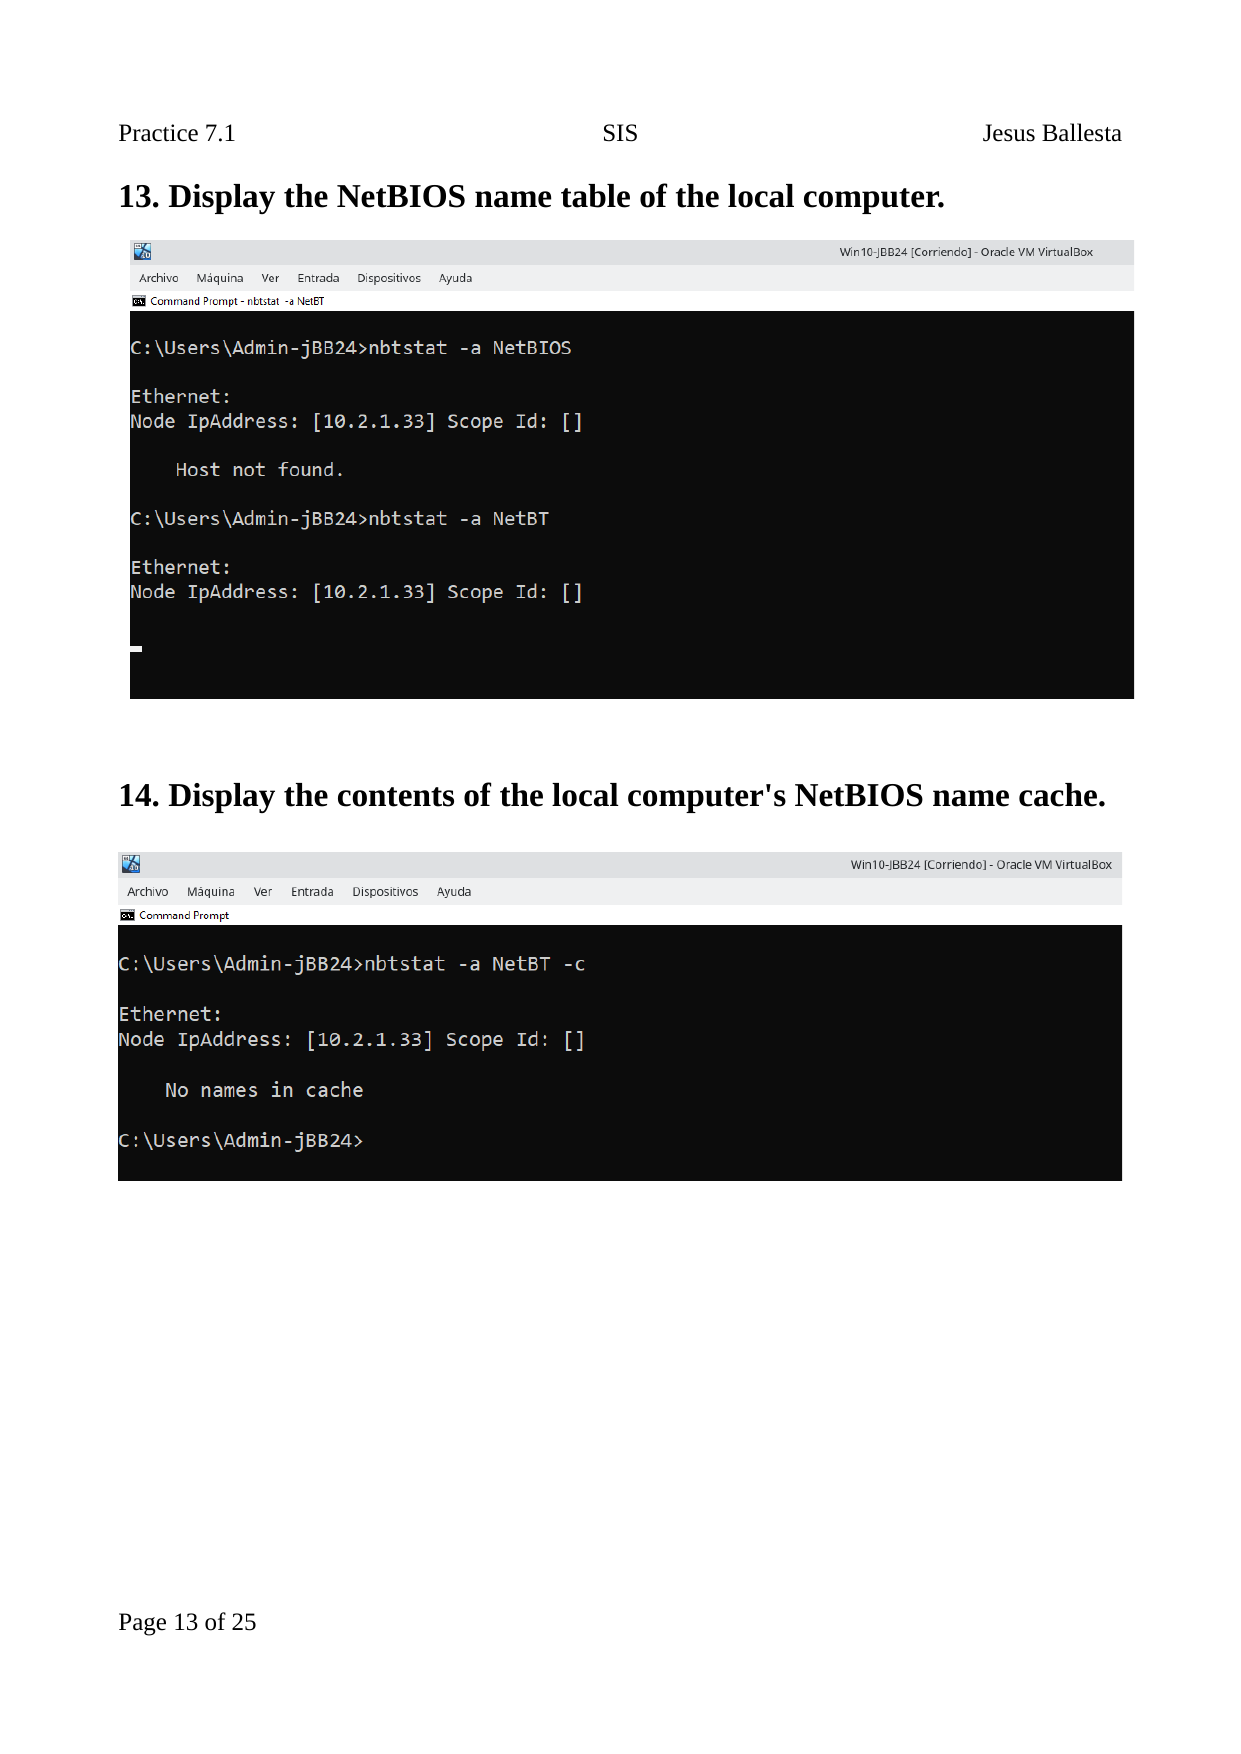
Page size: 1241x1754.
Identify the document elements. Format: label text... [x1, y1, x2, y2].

picture [130, 239, 1135, 699]
picture [118, 851, 1123, 1181]
text 13. Display the NetBIOS name table of the local computer. [118, 176, 1122, 215]
text 14. Display the contents of the local computer's NetBIOS name cache. [118, 775, 1122, 813]
